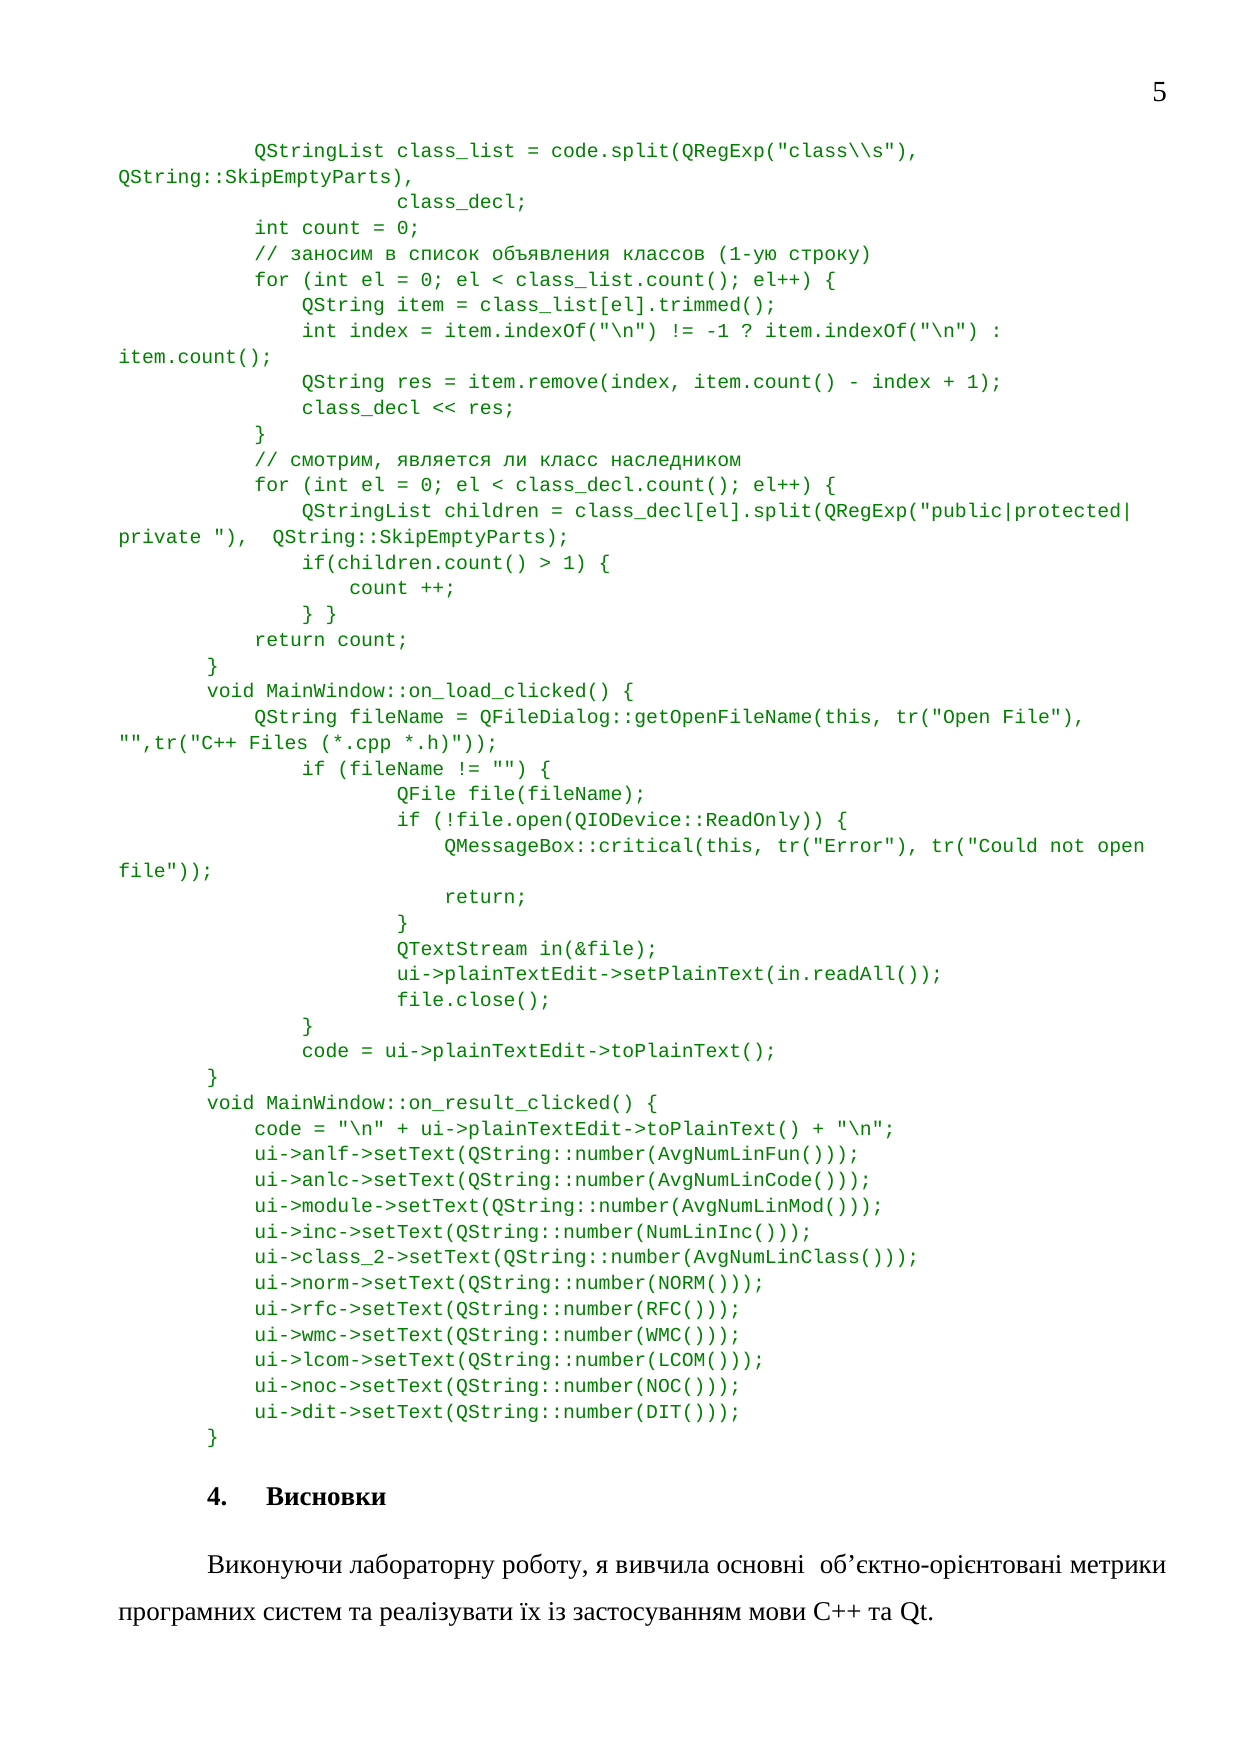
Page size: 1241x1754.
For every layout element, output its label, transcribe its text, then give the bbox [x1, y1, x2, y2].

text QString fileName = QFileDialog::getOpenFileName(this, tr("Open File"), "",tr("C++ Files (*.cpp *.h)")); [118, 707, 1167, 755]
text ui->norm->setText(QString::number(NORM())); [118, 1273, 1167, 1295]
text } [118, 913, 1167, 935]
text class_decl; [118, 192, 1167, 215]
text int count = 0; [118, 218, 1167, 241]
text } [118, 1067, 1167, 1089]
text void MainWindow::on_load_clicked() { [118, 681, 1167, 704]
text QTextStream in(&file); [118, 938, 1167, 961]
text ui->class_2->setText(QString::number(AvgNumLinClass())); [118, 1247, 1167, 1270]
text void MainWindow::on_result_clicked() { [118, 1093, 1167, 1115]
text } [118, 1427, 1167, 1450]
text if(children.count() > 1) { [118, 553, 1167, 575]
text QFile file(fileName); [118, 784, 1167, 807]
text ui->module->setText(QString::number(AvgNumLinMod())); [118, 1196, 1167, 1218]
text ui->anlc->setText(QString::number(AvgNumLinCode())); [118, 1170, 1167, 1192]
text } } [118, 604, 1167, 626]
text Виконуючи лабораторну роботу, я вивчила основні об’єктно-орієнтовані метрики програмних систем та реалізувати їх із застосуванням мови С++ та Qt. [118, 1548, 1167, 1626]
text } [118, 656, 1167, 678]
text } [118, 424, 1167, 446]
text return; [118, 887, 1167, 909]
text // смотрим, является ли класс наследником [118, 450, 1167, 472]
text if (fileName != "") { [118, 758, 1167, 781]
text // заносим в список объявления классов (1-ую строку) [118, 244, 1167, 266]
text ui->anlf->setText(QString::number(AvgNumLinFun())); [118, 1144, 1167, 1167]
text QStringList class_list = code.split(QRegExp("class\\s"), QString::SkipEmptyParts), [118, 141, 1167, 189]
text ui->noc->setText(QString::number(NOC())); [118, 1376, 1167, 1398]
text ui->dit->setText(QString::number(DIT())); [118, 1402, 1167, 1424]
text code = "\n" + ui->plainTextEdit->toPlainText() + "\n"; [118, 1119, 1167, 1141]
text if (!file.open(QIODevice::ReadOnly)) { [118, 810, 1167, 832]
text ui->inc->setText(QString::number(NumLinInc())); [118, 1222, 1167, 1244]
text file.close(); [118, 990, 1167, 1012]
text ui->rfc->setText(QString::number(RFC())); [118, 1299, 1167, 1321]
text for (int el = 0; el < class_list.count(); el++) { [118, 269, 1167, 292]
text QMessageBox::critical(this, tr("Error"), tr("Could not open file")); [118, 836, 1167, 884]
text class_decl << res; [118, 398, 1167, 421]
text ui->plainTextEdit->setPlainText(in.readAll()); [118, 964, 1167, 987]
text count ++; [118, 578, 1167, 601]
text return count; [118, 630, 1167, 652]
text } [118, 1016, 1167, 1038]
text QString item = class_list[el].trimmed(); [118, 295, 1167, 318]
list Висновки [118, 1480, 1167, 1511]
text int index = item.indexOf("\n") != -1 ? item.indexOf("\n") : item.count(); [118, 321, 1167, 369]
text QStringList children = class_decl[el].split(QRegExp("public|protected|private "), QString::SkipEmptyParts); [118, 501, 1167, 549]
text code = ui->plainTextEdit->toPlainText(); [118, 1041, 1167, 1064]
text for (int el = 0; el < class_decl.count(); el++) { [118, 475, 1167, 498]
text ui->wmc->setText(QString::number(WMC())); [118, 1324, 1167, 1347]
text QString res = item.remove(index, item.count() - index + 1); [118, 372, 1167, 395]
text ui->lcom->setText(QString::number(LCOM())); [118, 1350, 1167, 1373]
